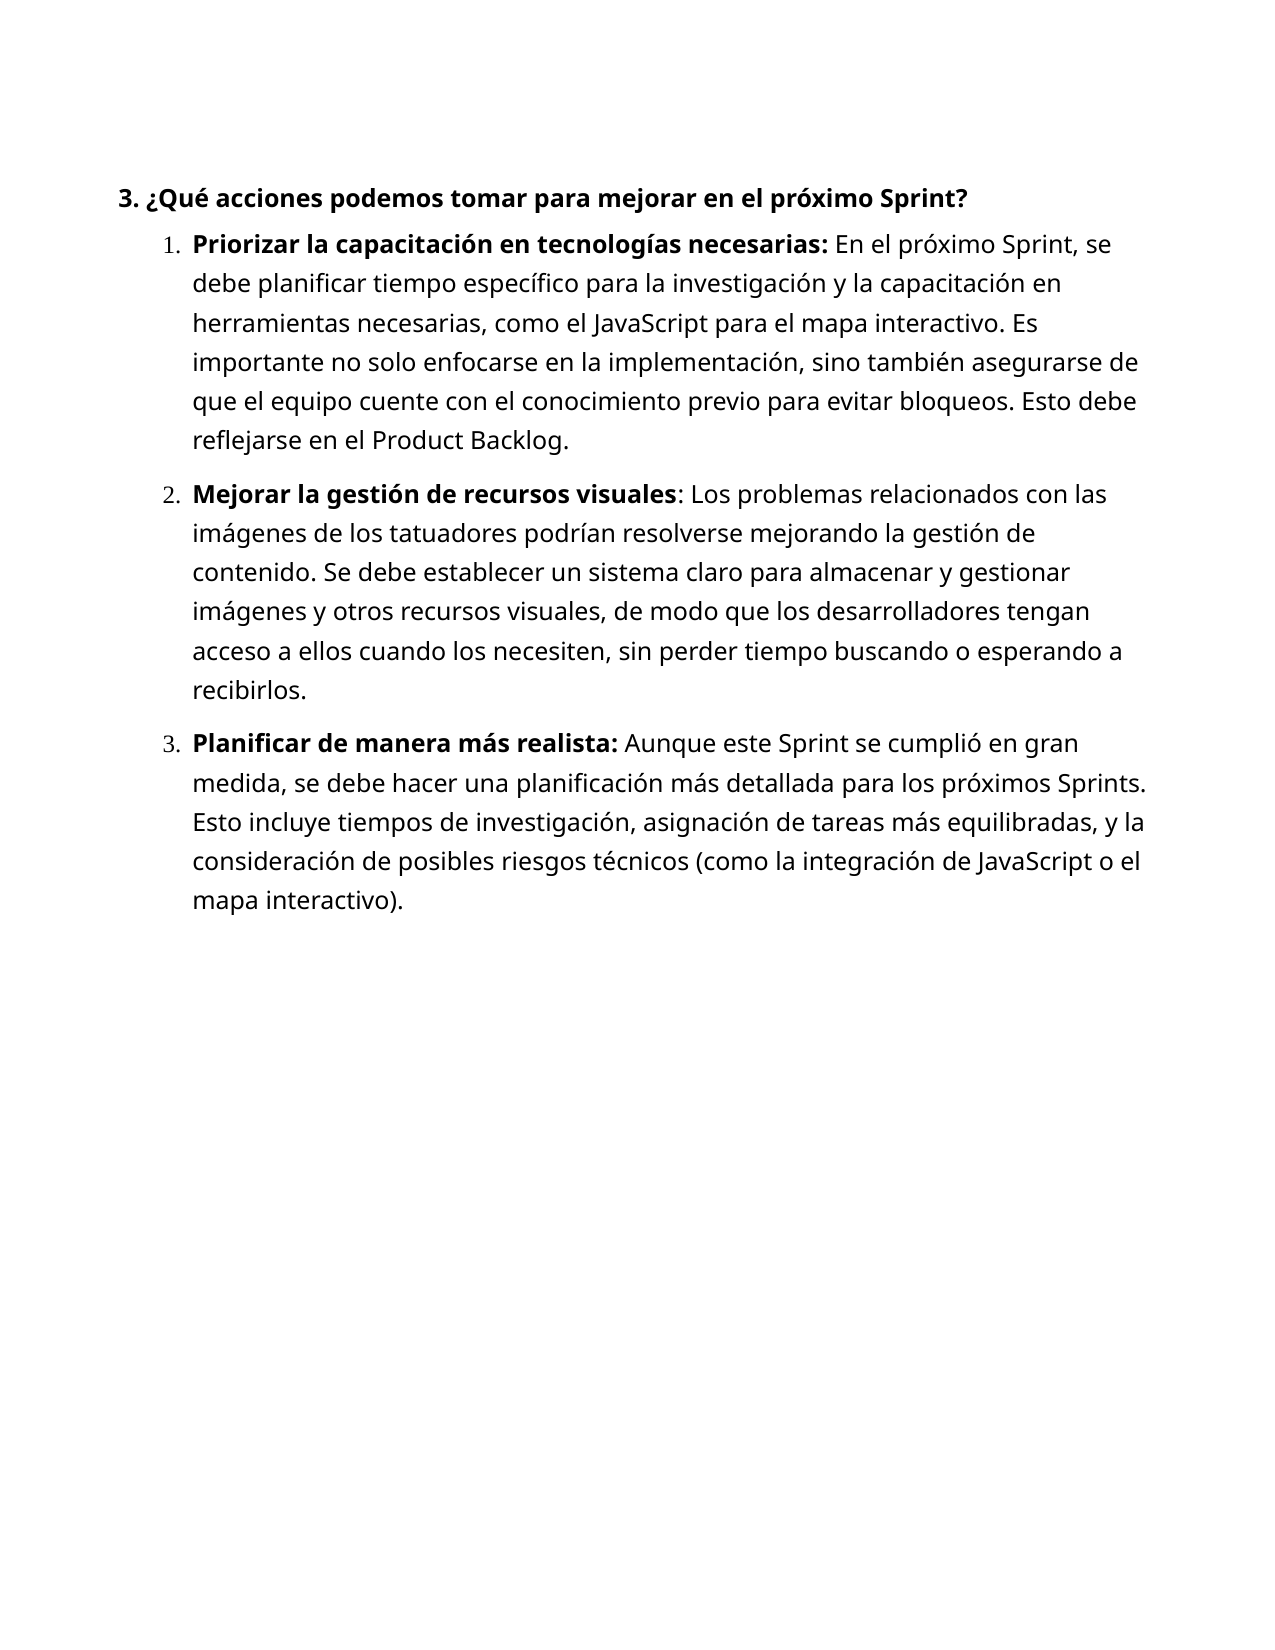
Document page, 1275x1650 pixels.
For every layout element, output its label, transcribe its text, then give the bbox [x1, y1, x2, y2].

subtitle 3. ¿Qué acciones podemos tomar para mejorar en el próximo Sprint? [118, 180, 1157, 214]
list Priorizar la capacitación en tecnologías necesarias: En el próximo Sprint, se debe planificar tiempo específico para la investigación y la capacitación en herramientas necesarias, como el JavaScript para el mapa interactivo. Es importante no solo enfocarse en la implementación, sino también asegurarse de que el equipo cuente con el conocimiento previo para evitar bloqueos. Esto debe reflejarse en el Product Backlog. [162, 227, 1157, 457]
list Mejorar la gestión de recursos visuales: Los problemas relacionados con las imágenes de los tatuadores podrían resolverse mejorando la gestión de contenido. Se debe establecer un sistema claro para almacenar y gestionar imágenes y otros recursos visuales, de modo que los desarrolladores tengan acceso a ellos cuando los necesiten, sin perder tiempo buscando o esperando a recibirlos. [162, 476, 1157, 706]
list Planificar de manera más realista: Aunque este Sprint se cumplió en gran medida, se debe hacer una planificación más detallada para los próximos Sprints. Esto incluye tiempos de investigación, asignación de tareas más equilibradas, y la consideración de posibles riesgos técnicos (como la integración de JavaScript o el mapa interactivo). [162, 726, 1157, 917]
